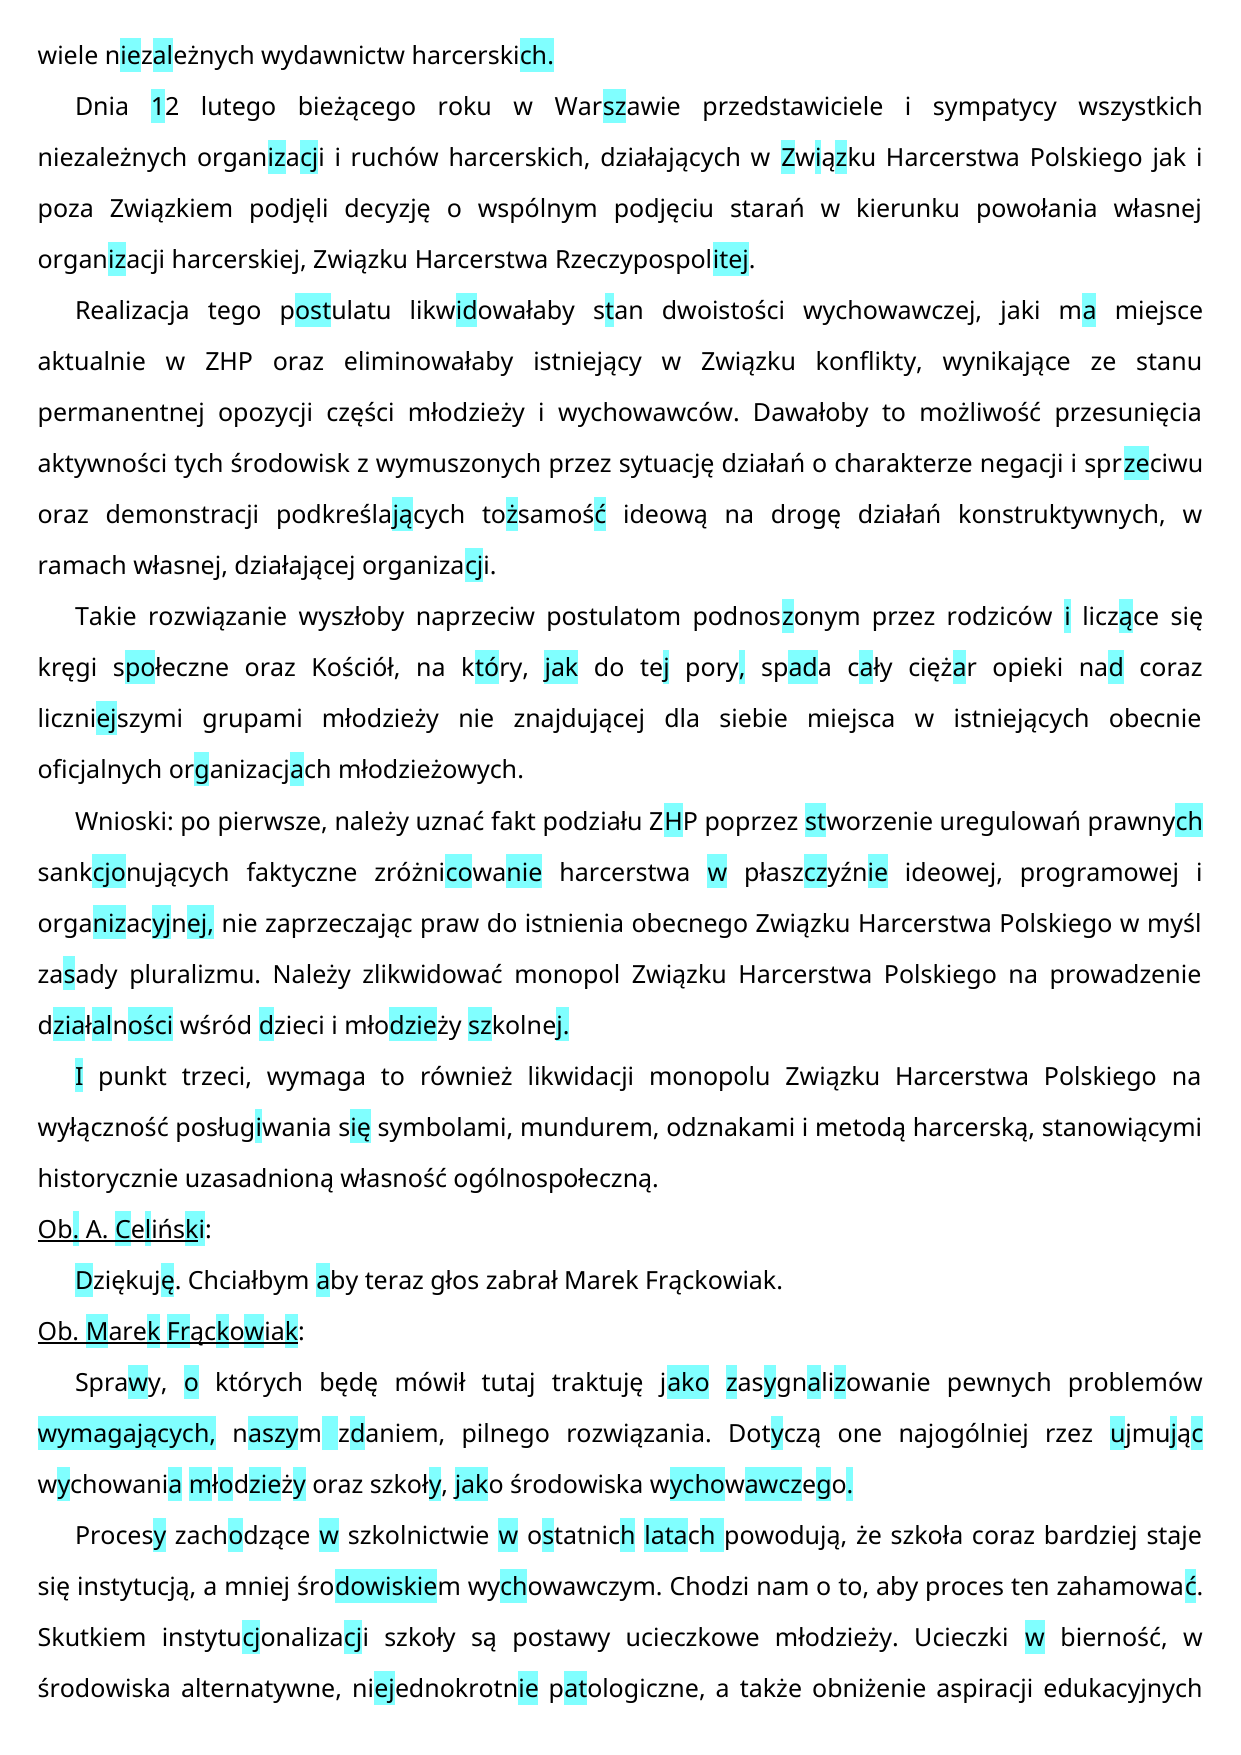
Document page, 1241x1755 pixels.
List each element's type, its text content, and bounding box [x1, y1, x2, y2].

text Ob. A. Celiński: [37, 1211, 1203, 1246]
text Sprawy, o których będę mówił tutaj traktuję jako zasygnalizowanie pewnych problemów wymagających, naszym zdaniem, pilnego rozwiązania. Dotyczą one najogólniej rzez ujmując wychowania młodzieży oraz szkoły, jako środowiska wychowawczego. [37, 1364, 1203, 1501]
text Ob. Marek Frąckowiak: [37, 1313, 1203, 1348]
text Dnia 12 lutego bieżącego roku w Warszawie przedstawiciele i sympatycy wszystkich niezależnych organizacji i ruchów harcerskich, działających w Związku Harcerstwa Polskiego jak i poza Związkiem podjęli decyzję o wspólnym podjęciu starań w kierunku powołania własnej organizacji harcerskiej, Związku Harcerstwa Rzeczypospolitej. [37, 88, 1203, 276]
text Dziękuję. Chciałbym aby teraz głos zabrał Marek Frąckowiak. [37, 1262, 1203, 1297]
text Takie rozwiązanie wyszłoby naprzeciw postulatom podnoszonym przez rodziców i liczące się kręgi społeczne oraz Kościół, na który, jak do tej pory, spada cały ciężar opieki nad coraz liczniejszymi grupami młodzieży nie znajdującej dla siebie miejsca w istniejących obecnie oficjalnych organizacjach młodzieżowych. [37, 599, 1203, 786]
text Wnioski: po pierwsze, należy uznać fakt podziału ZHP poprzez stworzenie uregulowań prawnych sankcjonujących faktyczne zróżnicowanie harcerstwa w płaszczyźnie ideowej, programowej i organizacyjnej, nie zaprzeczając praw do istnienia obecnego Związku Harcerstwa Polskiego w myśl zasady pluralizmu. Należy zlikwidować monopol Związku Harcerstwa Polskiego na prowadzenie działalności wśród dzieci i młodzieży szkolnej. [37, 803, 1203, 1041]
text I punkt trzeci, wymaga to również likwidacji monopolu Związku Harcerstwa Polskiego na wyłączność posługiwania się symbolami, mundurem, odznakami i metodą harcerską, stanowiącymi historycznie uzasadnioną własność ogólnospołeczną. [37, 1058, 1203, 1194]
text Procesy zachodzące w szkolnictwie w ostatnich latach powodują, że szkoła coraz bardziej staje się instytucją, a mniej środowiskiem wychowawczym. Chodzi nam o to, aby proces ten zahamować. Skutkiem instytucjonalizacji szkoły są postawy ucieczkowe młodzieży. Ucieczki w bierność, w środowiska alternatywne, niejednokrotnie patologiczne, a także obniżenie aspiracji edukacyjnych [37, 1518, 1203, 1705]
text Realizacja tego postulatu likwidowałaby stan dwoistości wychowawczej, jaki ma miejsce aktualnie w ZHP oraz eliminowałaby istniejący w Związku konflikty, wynikające ze stanu permanentnej opozycji części młodzieży i wychowawców. Dawałoby to możliwość przesunięcia aktywności tych środowisk z wymuszonych przez sytuację działań o charakterze negacji i sprzeciwu oraz demonstracji podkreślających tożsamość ideową na drogę działań konstruktywnych, w ramach własnej, działającej organizacji. [37, 293, 1203, 582]
text wiele niezależnych wydawnictw harcerskich. [37, 37, 1203, 72]
